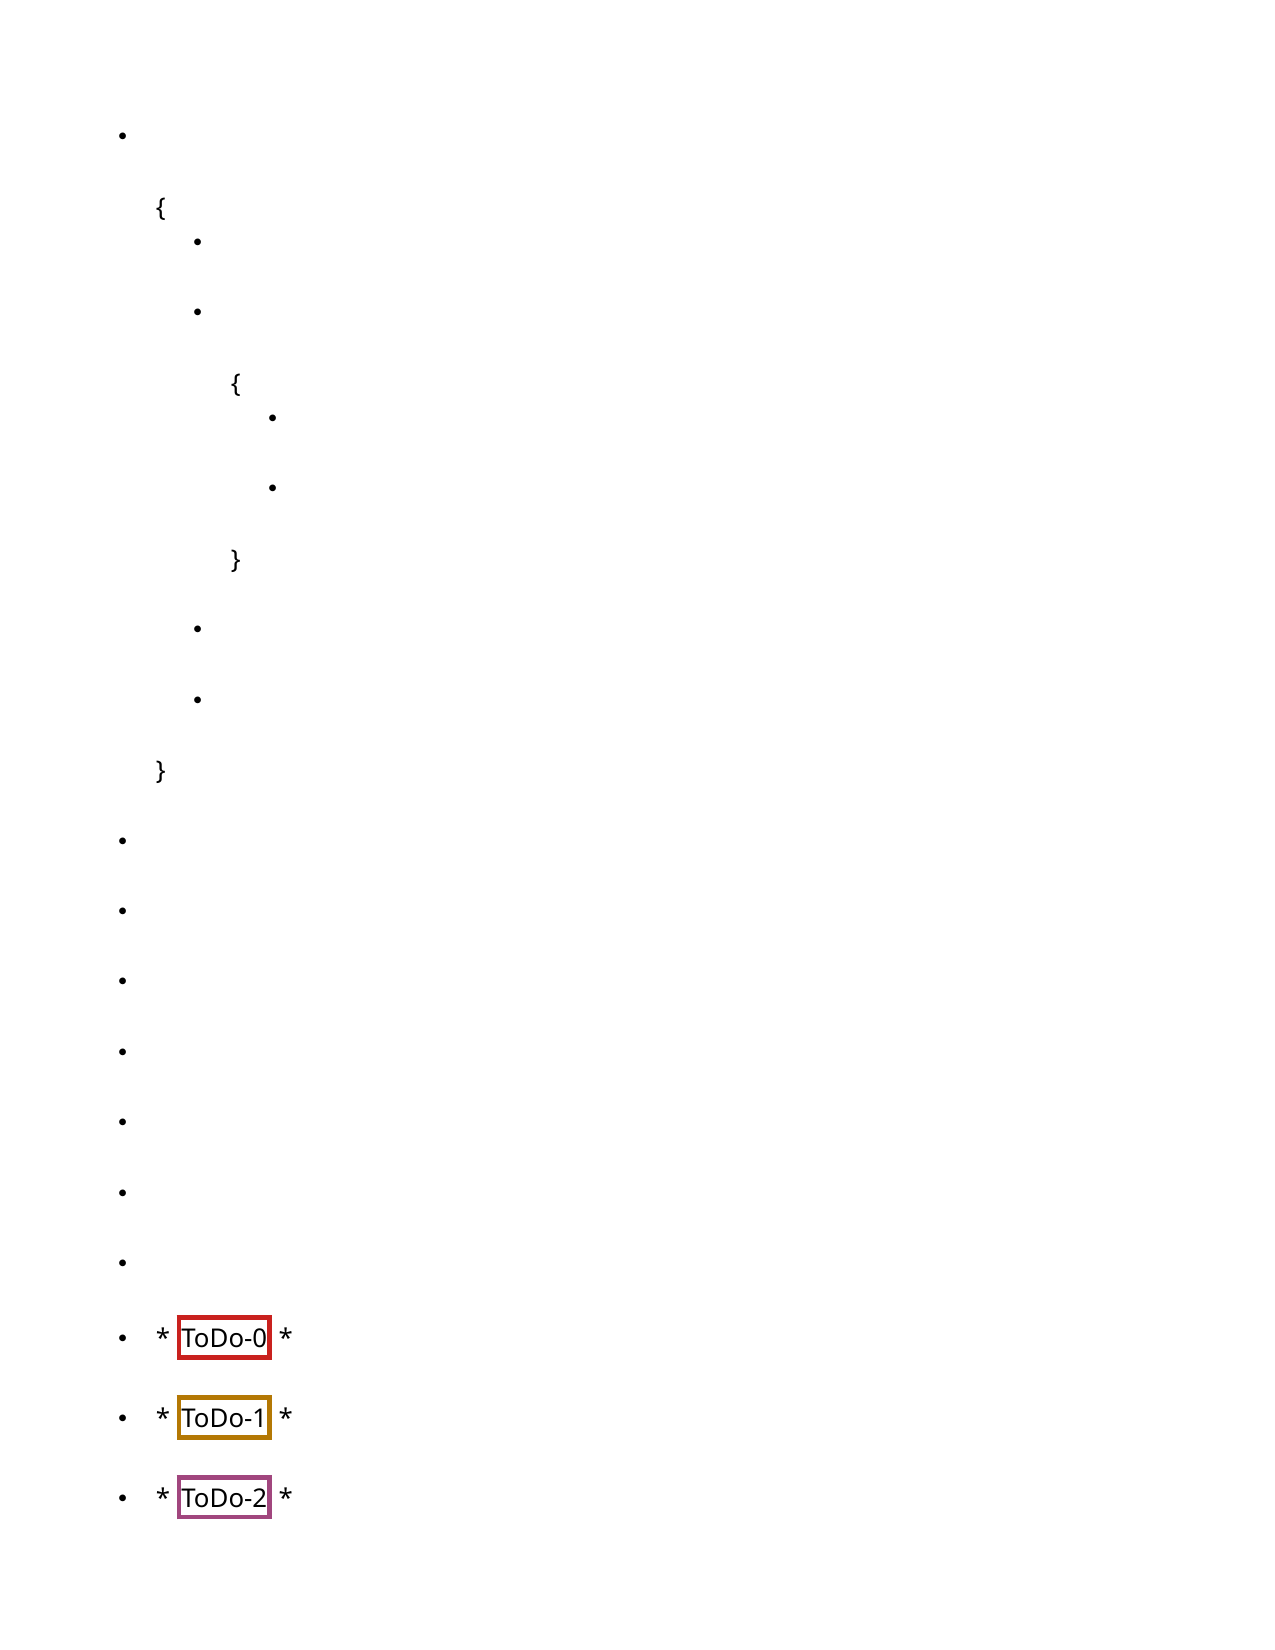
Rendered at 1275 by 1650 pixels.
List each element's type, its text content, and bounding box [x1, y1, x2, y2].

list * ToDo-2 * [118, 1475, 177, 1519]
text } [231, 541, 1157, 576]
text { [231, 364, 1157, 400]
list * ToDo-0 * [272, 1315, 1157, 1360]
list * ToDo-2 * [181, 1480, 267, 1515]
list * ToDo-2 * [272, 1475, 1157, 1519]
list * ToDo-0 * [181, 1320, 267, 1355]
text } [156, 752, 1157, 787]
list * ToDo-1 * [181, 1400, 267, 1435]
text { [156, 188, 1157, 224]
list * ToDo-1 * [272, 1395, 1157, 1439]
list * ToDo-1 * [118, 1395, 177, 1439]
list * ToDo-0 * [118, 1315, 177, 1360]
